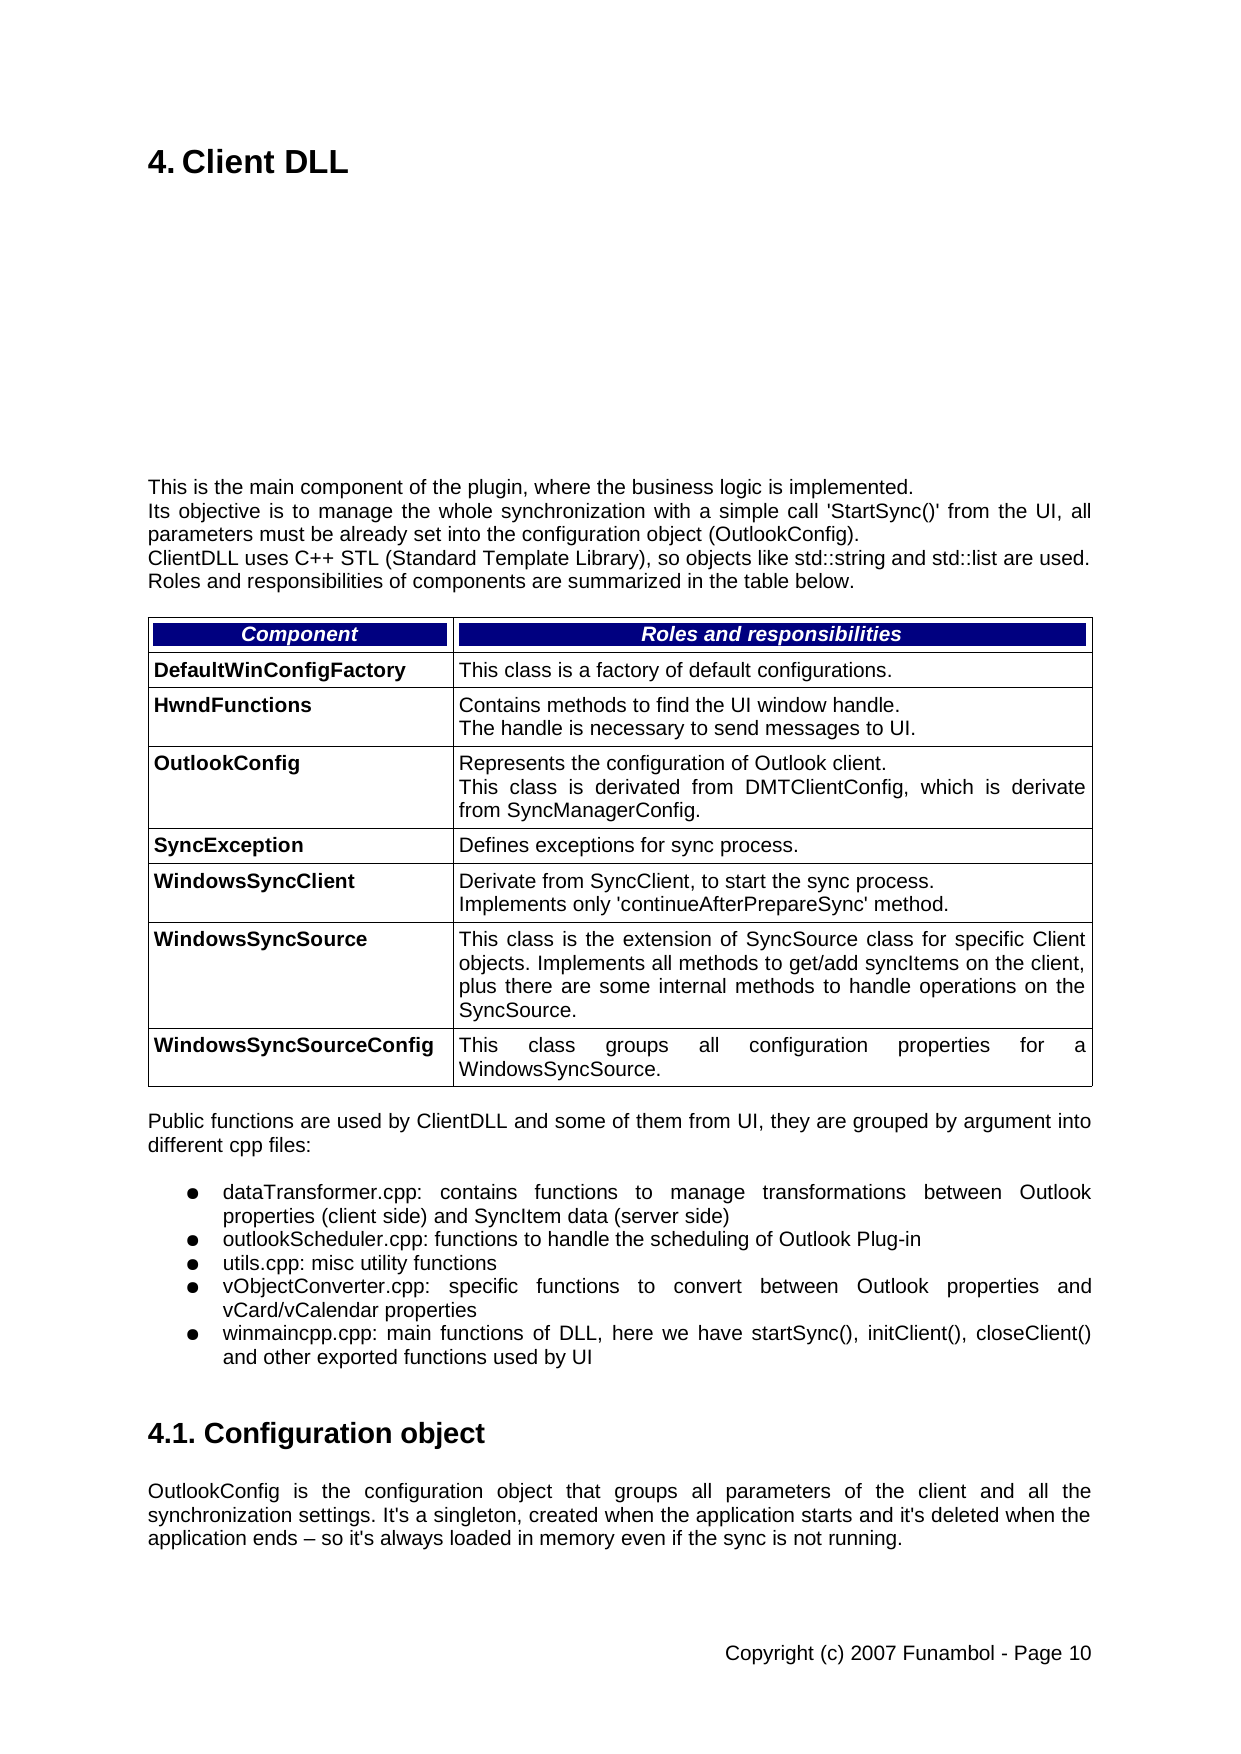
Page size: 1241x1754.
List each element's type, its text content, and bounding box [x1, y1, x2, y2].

text Roles and responsibilities of components are summarized in the table below. [148, 570, 1093, 593]
table_cell This class is a factory of default configurations. [454, 653, 1092, 687]
table_cell This class groups all configuration properties for a WindowsSyncSource. [454, 1029, 1092, 1086]
list vObjectConverter.cpp: specific functions to convert between Outlook properties and vCard/vCalendar properties [185, 1275, 1093, 1322]
text Public functions are used by ClientDLL and some of them from UI, they are grouped by argument into different cpp files: [148, 1110, 1093, 1157]
text This is the main component of the plugin, where the business logic is implemented. [148, 476, 1093, 499]
subtitle Client DLL [148, 143, 1093, 180]
table_cell WindowsSyncSource [149, 923, 453, 1028]
text ClientDLL uses C++ STL (Standard Template Library), so objects like std::string and std::list are used. [148, 546, 1093, 570]
table_header Component [149, 618, 453, 652]
table_cell WindowsSyncClient [149, 864, 453, 922]
list outlookScheduler.cpp: functions to handle the scheduling of Outlook Plug-in [185, 1228, 1093, 1251]
list winmaincpp.cpp: main functions of DLL, here we have startSync(), initClient(), closeClient() and other exported functions used by UI [185, 1322, 1093, 1369]
table_cell HwndFunctions [149, 688, 453, 746]
table_cell Represents the configuration of Outlook client. This class is derivated from DMTClientConfig, which is derivate from SyncManagerConfig. [454, 747, 1092, 828]
table_cell Defines exceptions for sync process. [454, 829, 1092, 863]
subtitle Configuration object [148, 1417, 1093, 1450]
table_header Roles and responsibilities [454, 618, 1092, 652]
list dataTransformer.cpp: contains functions to manage transformations between Outlook properties (client side) and SyncItem data (server side) [185, 1181, 1093, 1228]
table_cell SyncException [149, 829, 453, 863]
table_cell This class is the extension of SyncSource class for specific Client objects. Implements all methods to get/add syncItems on the client, plus there are some internal methods to handle operations on the SyncSource. [454, 923, 1092, 1028]
table_cell Contains methods to find the UI window handle. The handle is necessary to send messages to UI. [454, 688, 1092, 746]
table_cell DefaultWinConfigFactory [149, 653, 453, 687]
table_cell WindowsSyncSourceConfig [149, 1029, 453, 1086]
table_cell Derivate from SyncClient, to start the sync process. Implements only 'continueAfterPrepareSync' method. [454, 864, 1092, 922]
text OutlookConfig is the configuration object that groups all parameters of the client and all the synchronization settings. It's a singleton, created when the application starts and it's deleted when the application ends – so it's always loaded in memory even if the sync is not running. [148, 1480, 1093, 1550]
table_cell OutlookConfig [149, 747, 453, 828]
text Its objective is to manage the whole synchronization with a simple call 'StartSync()' from the UI, all parameters must be already set into the configuration object (OutlookConfig). [148, 499, 1093, 546]
list utils.cpp: misc utility functions [185, 1251, 1093, 1275]
